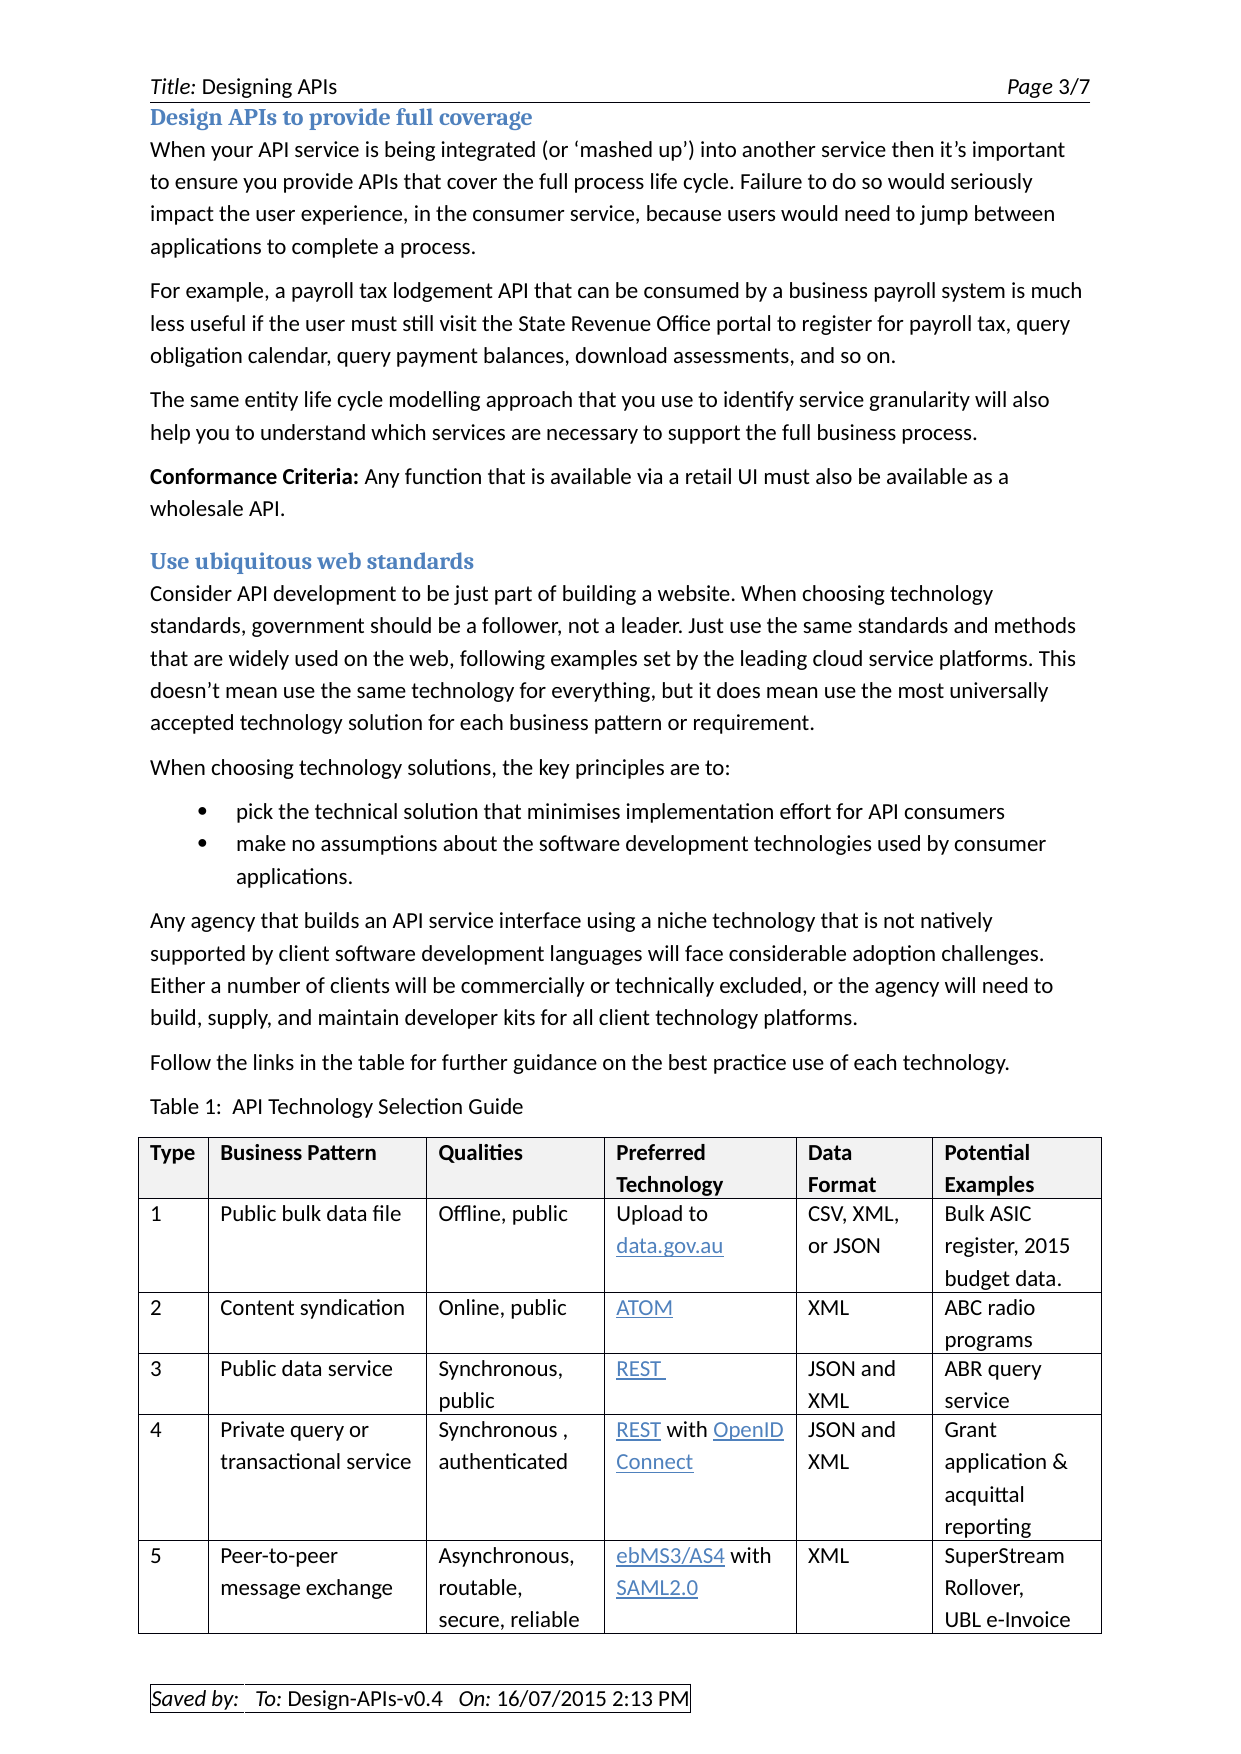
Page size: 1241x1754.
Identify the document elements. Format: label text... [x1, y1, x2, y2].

text When your API service is being integrated (or ‘mashed up’) into another service then it’s important to ensure you provide APIs that cover the full process life cycle. Failure to do so would seriously impact the user experience, in the consumer service, because users would need to jump between applications to complete a process. [150, 135, 1090, 260]
table_cell REST with OpenID Connect [605, 1415, 796, 1540]
table_header Potential Examples [933, 1138, 1101, 1198]
table_cell Online, public [427, 1293, 604, 1353]
text Table 1: API Technology Selection Guide [150, 1092, 1090, 1120]
table_header Preferred Technology [605, 1138, 796, 1198]
table_cell Peer-to-peer message exchange [209, 1541, 426, 1633]
table_cell Offline, public [427, 1199, 604, 1292]
table_cell Content syndication [209, 1293, 426, 1353]
table_cell ABR query service [933, 1354, 1101, 1414]
table_header Type [139, 1138, 208, 1198]
table_cell ATOM [605, 1293, 796, 1353]
text The same entity life cycle modelling approach that you use to identify service granularity will also help you to understand which services are necessary to support the full business process. [150, 386, 1090, 446]
table_cell 5 [139, 1541, 208, 1633]
text Follow the links in the table for further guidance on the best practice use of each technology. [150, 1048, 1090, 1076]
table_cell Upload to data.gov.au [605, 1199, 796, 1292]
text Any agency that builds an API service interface using a niche technology that is not natively supported by client software development languages will face considerable adoption challenges. Either a number of clients will be commercially or technically excluded, or the agency will need to build, supply, and maintain developer kits for all client technology platforms. [150, 906, 1090, 1031]
table_cell Public bulk data file [209, 1199, 426, 1292]
table_cell ebMS3/AS4 with SAML2.0 [605, 1541, 796, 1633]
list pick the technical solution that minimises implementation effort for API consumers [198, 797, 1090, 825]
list make no assumptions about the software development technologies used by consumer applications. [198, 829, 1090, 890]
table_cell Bulk ASIC register, 2015 budget data. [933, 1199, 1101, 1292]
text When choosing technology solutions, the key principles are to: [150, 753, 1090, 781]
table_cell SuperStream Rollover, UBL e-Invoice [933, 1541, 1101, 1633]
text For example, a payroll tax lodgement API that can be consumed by a business payroll system is much less useful if the user must still visit the State Revenue Office portal to register for payroll tax, query obligation calendar, query payment balances, download assessments, and so on. [150, 276, 1090, 369]
table_cell JSON and XML [797, 1354, 932, 1414]
table_cell XML [797, 1541, 932, 1633]
table_cell Synchronous, public [427, 1354, 604, 1414]
table_cell Asynchronous, routable, secure, reliable [427, 1541, 604, 1633]
subtitle Design APIs to provide full coverage [150, 103, 1090, 131]
table_cell Public data service [209, 1354, 426, 1414]
table_cell Private query or transactional service [209, 1415, 426, 1540]
subtitle Use ubiquitous web standards [150, 548, 1090, 575]
table_cell Synchronous , authenticated [427, 1415, 604, 1540]
table_cell 3 [139, 1354, 208, 1414]
table_header Business Pattern [209, 1138, 426, 1198]
table_cell REST [605, 1354, 796, 1414]
table_cell 1 [139, 1199, 208, 1292]
table_cell 4 [139, 1415, 208, 1540]
table_cell CSV, XML, or JSON [797, 1199, 932, 1292]
text Conformance Criteria: Any function that is available via a retail UI must also be available as a wholesale API. [150, 462, 1090, 523]
table_cell JSON and XML [797, 1415, 932, 1540]
text Consider API development to be just part of building a website. When choosing technology standards, government should be a follower, not a leader. Just use the same standards and methods that are widely used on the web, following examples set by the leading cloud service platforms. This doesn’t mean use the same technology for everything, but it does mean use the most universally accepted technology solution for each business pattern or requirement. [150, 579, 1090, 736]
table_cell ABC radio programs [933, 1293, 1101, 1353]
table_cell 2 [139, 1293, 208, 1353]
table_header Qualities [427, 1138, 604, 1198]
table_header Data Format [797, 1138, 932, 1198]
table_cell XML [797, 1293, 932, 1353]
table_cell Grant application & acquittal reporting [933, 1415, 1101, 1540]
